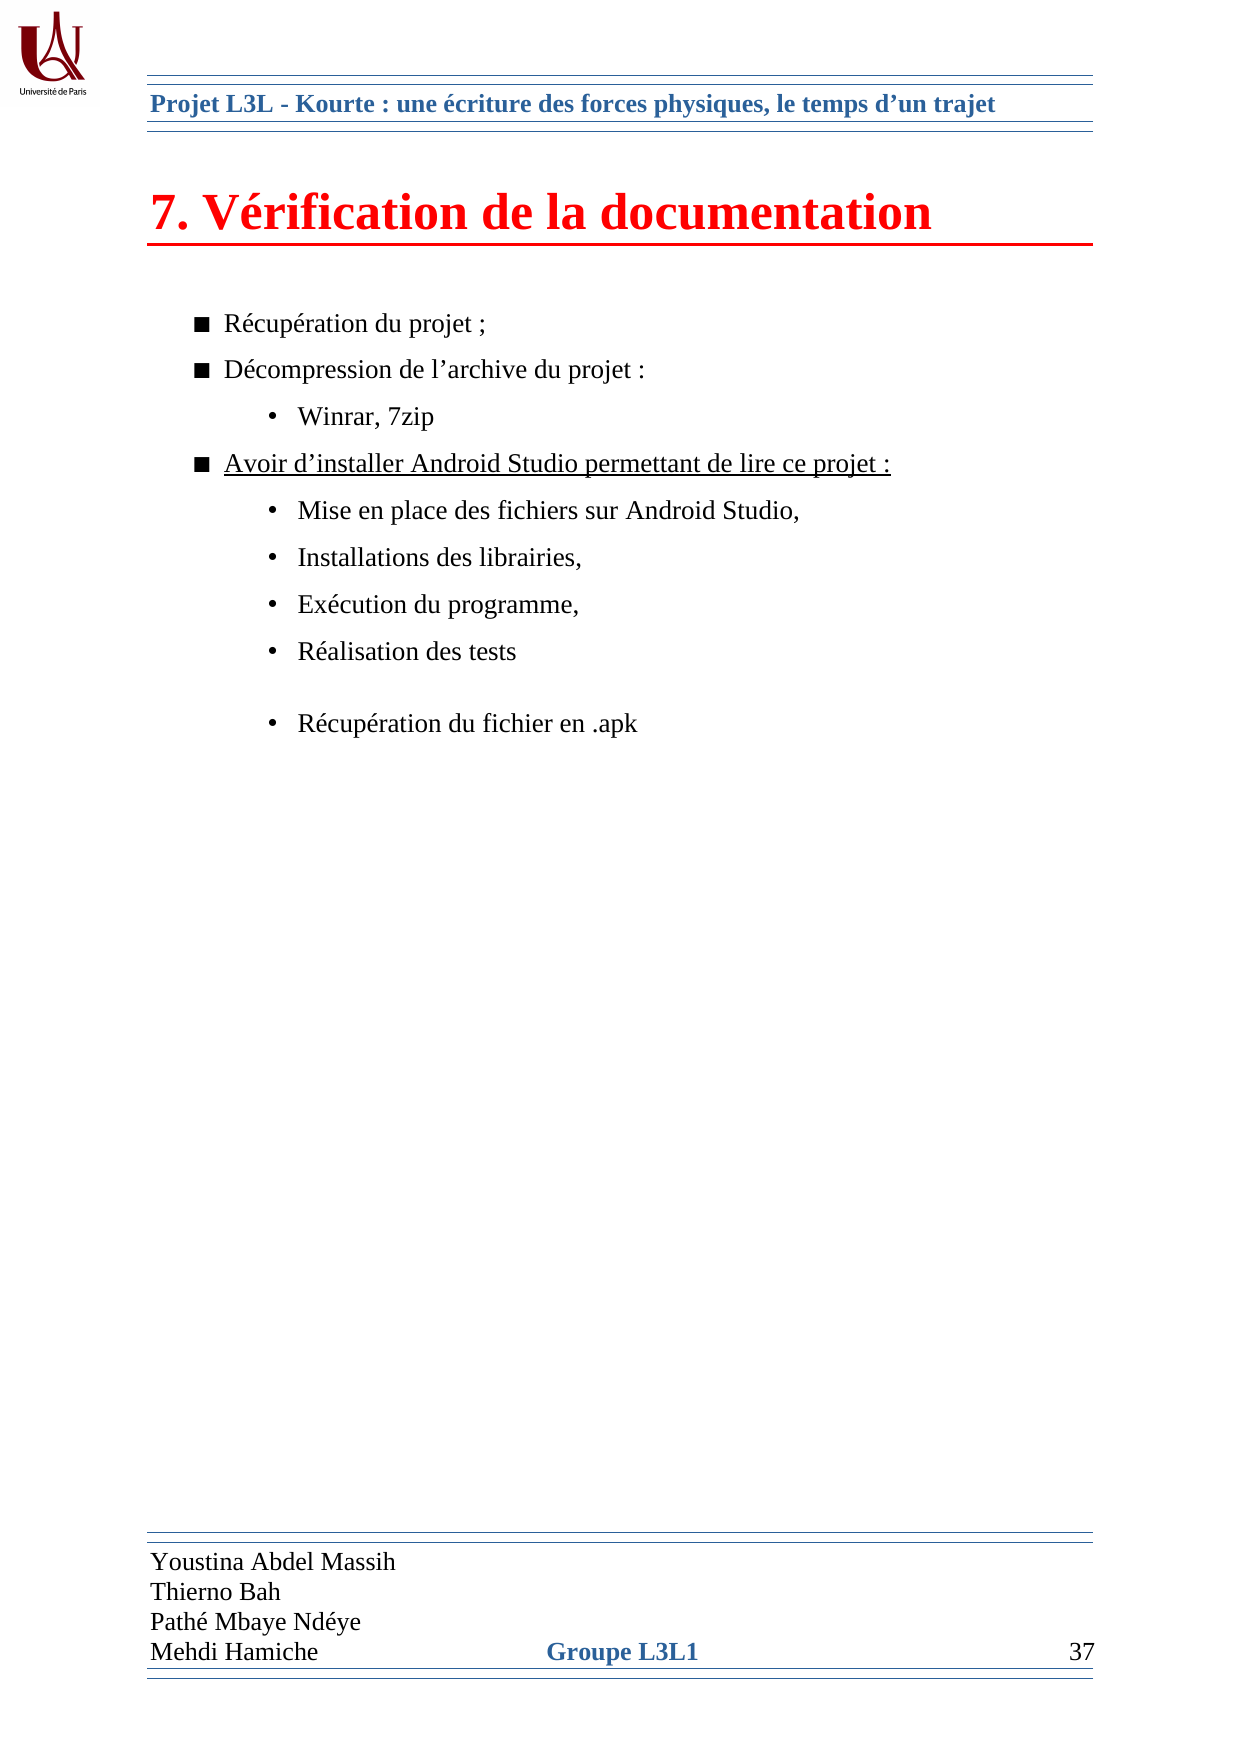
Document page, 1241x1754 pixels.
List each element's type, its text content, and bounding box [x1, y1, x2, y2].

list Réalisation des tests [268, 635, 1090, 666]
list Exécution du programme, [268, 588, 1090, 619]
list Installations des librairies, [268, 541, 1090, 572]
list Récupération du projet ; [194, 307, 1090, 338]
list Winrar, 7zip [268, 401, 1090, 432]
list Mise en place des fichiers sur Android Studio, [268, 494, 1090, 526]
list Décompression de l’archive du projet : [194, 354, 1090, 385]
list Avoir d’installer Android Studio permettant de lire ce projet : [194, 447, 1090, 479]
list Récupération du fichier en .apk [268, 707, 1090, 738]
subtitle 7. Vérification de la documentation [147, 178, 1093, 243]
picture [0, 0, 101, 107]
